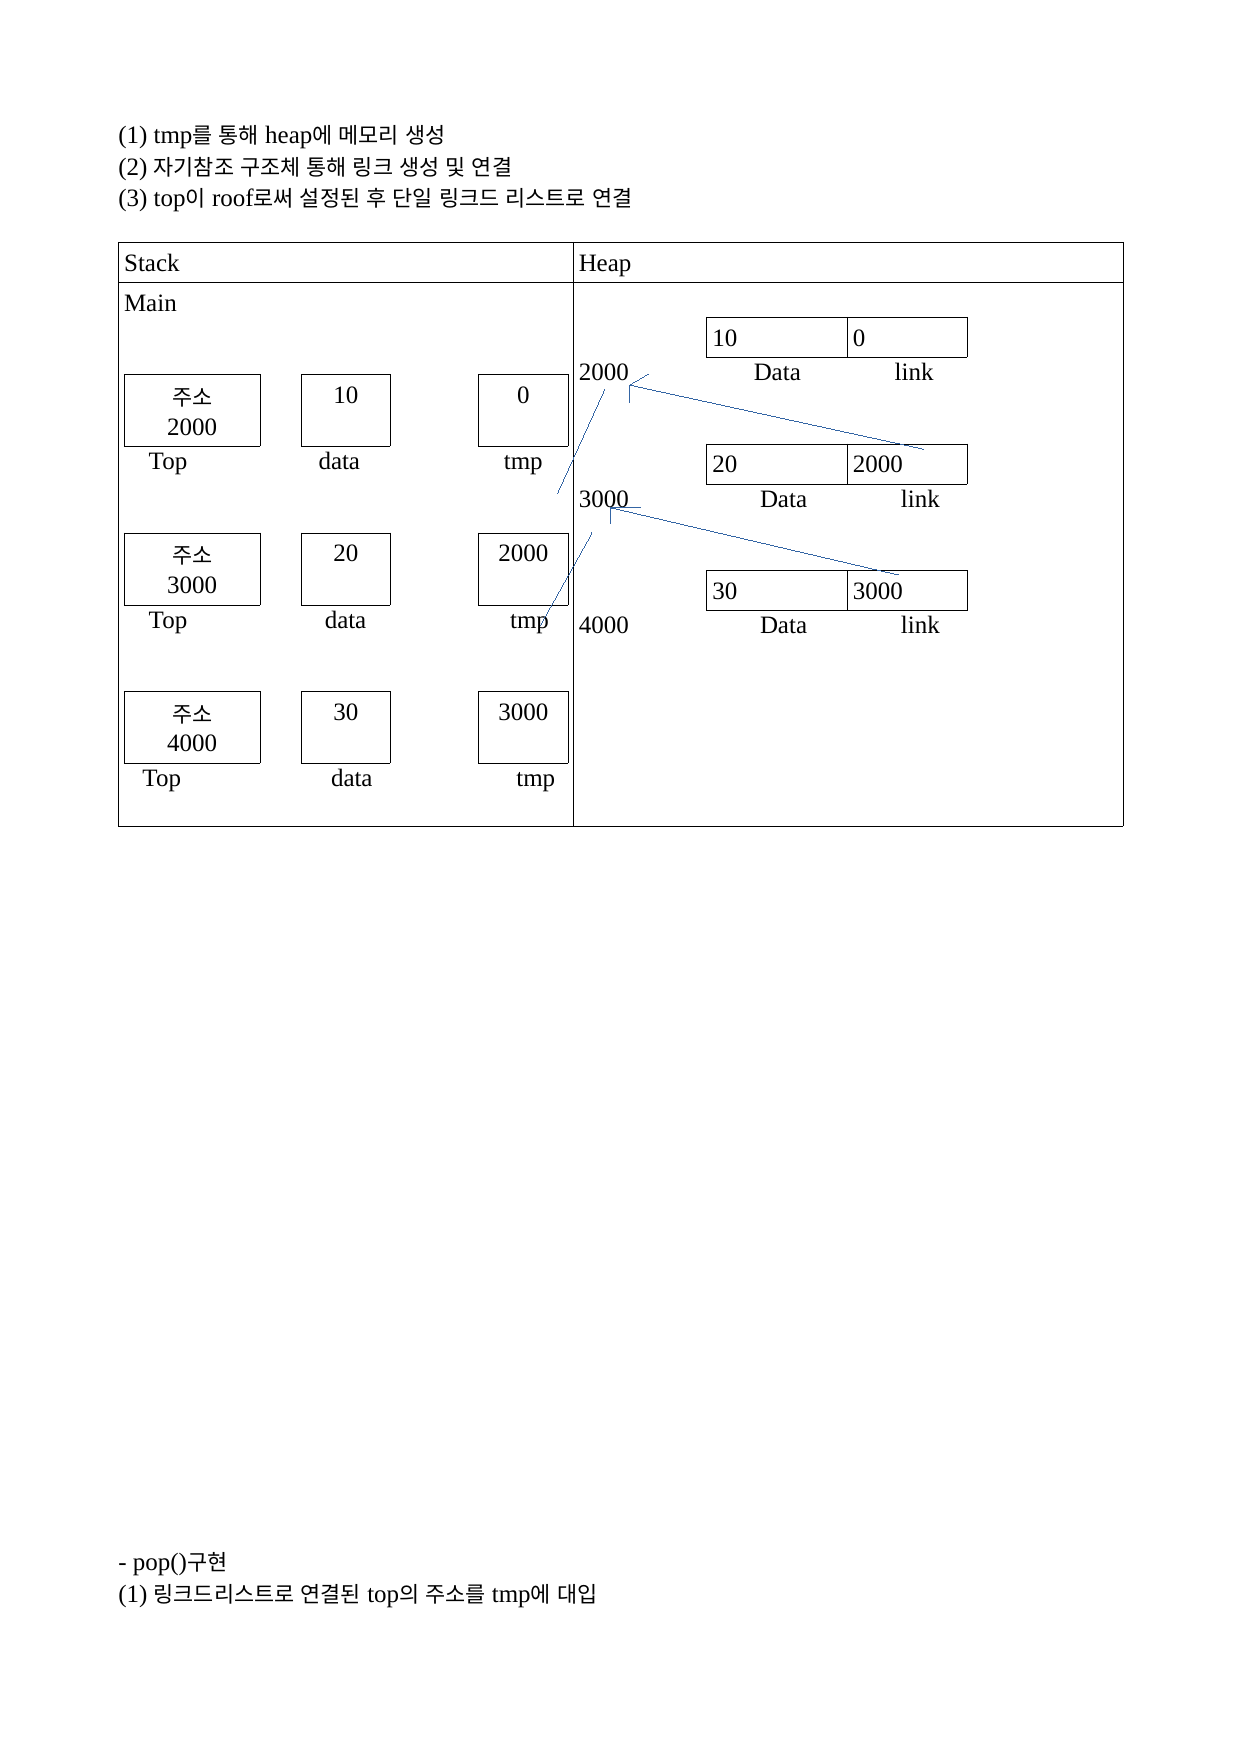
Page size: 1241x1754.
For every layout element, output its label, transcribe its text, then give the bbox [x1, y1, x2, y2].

table_header [261, 691, 301, 763]
table_cell 2000 Data link 3000 Data link 4000 Data link [574, 283, 1123, 826]
table_header 10 [302, 375, 390, 446]
text (3) top이 roof로써 설정된 후 단일 링크드 리스트로 연결 [118, 181, 1122, 213]
table_header 3000 [479, 692, 568, 763]
table_header 30 [302, 692, 390, 763]
table_header 주소 4000 [125, 692, 260, 763]
table_header 0 [848, 318, 967, 357]
table_header [261, 533, 301, 604]
table_header 주소 3000 [125, 534, 260, 604]
text - pop()구현 [118, 1545, 1122, 1577]
table_header 20 [302, 534, 390, 604]
table_header 20 [707, 445, 847, 484]
table_header 2000 [848, 445, 967, 484]
table_header [391, 374, 478, 446]
table_header [391, 533, 478, 604]
table_header 0 [479, 375, 568, 446]
text (1) 링크드리스트로 연결된 top의 주소를 tmp에 대입 [118, 1577, 1122, 1608]
table_header Stack [119, 243, 573, 282]
text (2) 자기참조 구조체 통해 링크 생성 및 연결 [118, 150, 1122, 181]
table_header 주소 2000 [125, 375, 260, 446]
table_header [261, 374, 301, 446]
table_header 30 [707, 571, 847, 610]
table_header 2000 [479, 534, 568, 604]
text (1) tmp를 통해 heap에 메모리 생성 [118, 118, 1122, 150]
table_cell Main Top data tmp Top data tmp Top data tmp [119, 283, 573, 826]
table_header [391, 691, 478, 763]
table_header Heap [574, 243, 1123, 282]
table_header 10 [707, 318, 847, 357]
table_header 3000 [848, 571, 967, 610]
